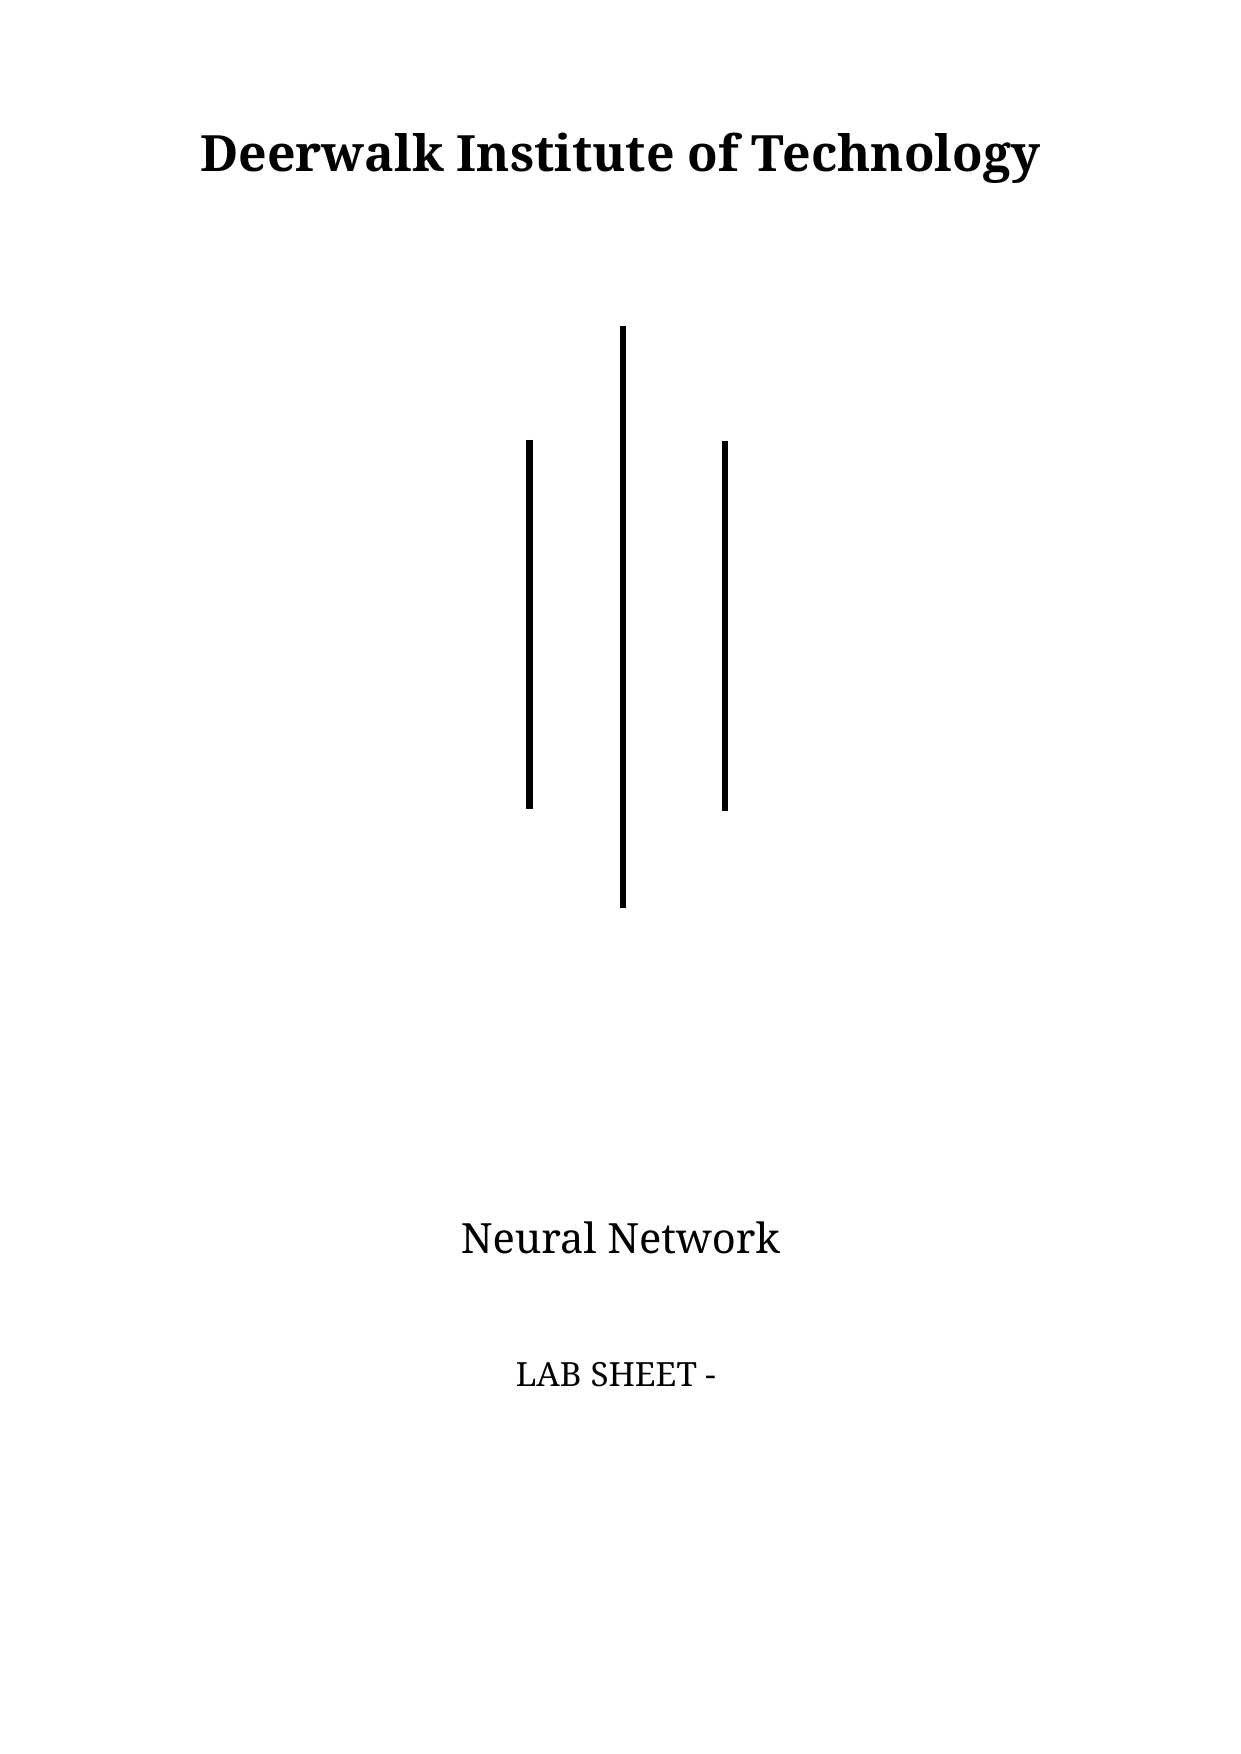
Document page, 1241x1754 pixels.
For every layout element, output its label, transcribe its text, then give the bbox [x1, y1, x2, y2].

text LAB SHEET - [118, 1351, 1122, 1396]
text Deerwalk Institute of Technology [118, 118, 1122, 186]
text Neural Network [118, 1209, 1122, 1266]
